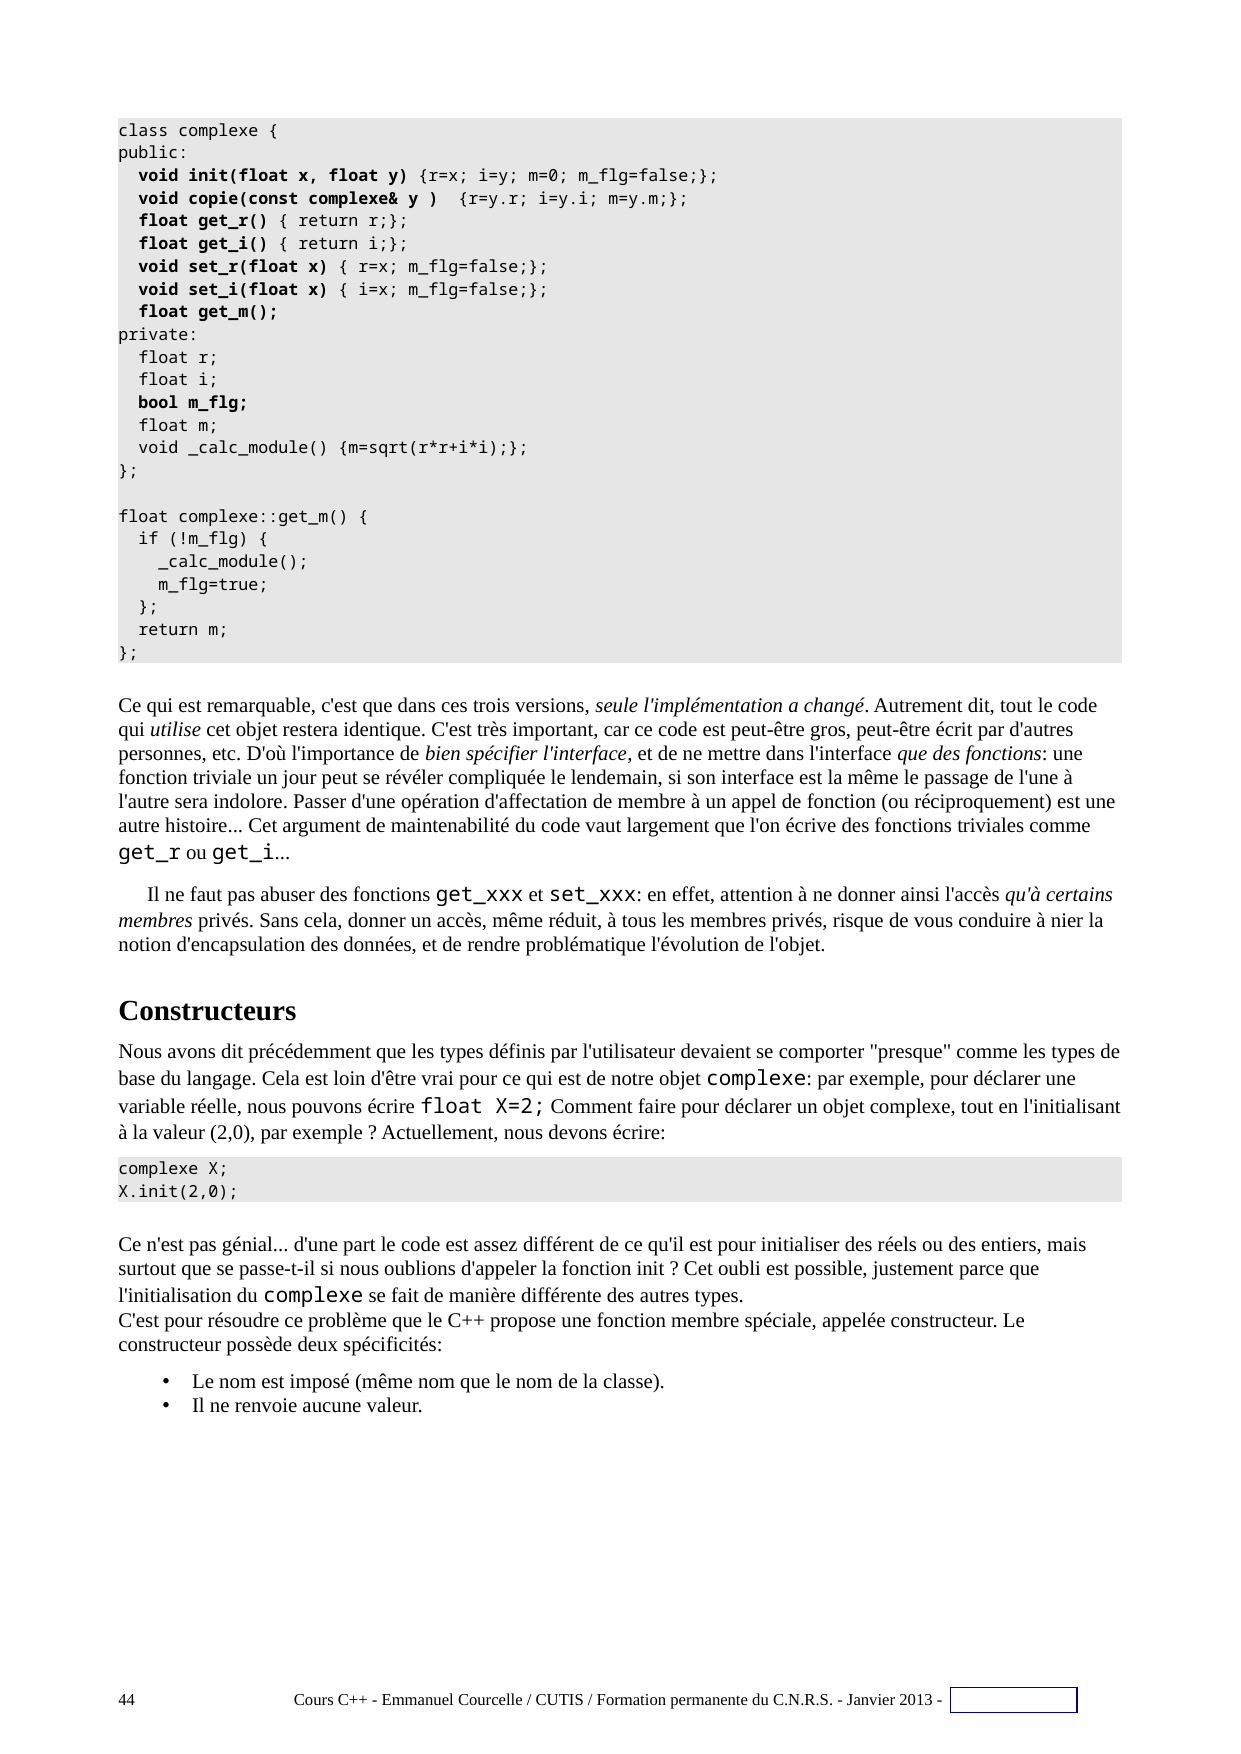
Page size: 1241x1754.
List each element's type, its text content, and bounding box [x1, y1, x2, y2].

text }; [118, 459, 1122, 481]
text float r; [118, 345, 1122, 368]
text private: [118, 322, 1122, 345]
text }; [118, 640, 1122, 663]
text Ce n'est pas génial... d'une part le code est assez différent de ce qu'il est pour initialiser des réels ou des entiers, mais surtout que se passe-t-il si nous oublions d'appeler la fonction init ? Cet oubli est possible, justement parce que l'initialisation du complexe se fait de manière différente des autres types. C'est pour résoudre ce problème que le C++ propose une fonction membre spéciale, appelée constructeur. Le constructeur possède deux spécificités: [118, 1232, 1122, 1356]
text float m; [118, 413, 1122, 436]
list Le nom est imposé (même nom que le nom de la classe). [162, 1369, 1122, 1393]
text class complexe { [118, 118, 1122, 141]
text float get_m(); [118, 300, 1122, 322]
text float get_r() { return r;}; [118, 209, 1122, 232]
text m_flg=true; [118, 572, 1122, 595]
text if (!m_flg) { [118, 527, 1122, 549]
text _calc_module(); [118, 549, 1122, 572]
text complexe X; [118, 1157, 1122, 1179]
text return m; [118, 618, 1122, 640]
subtitle Constructeurs [118, 993, 1122, 1027]
text void set_r(float x) { r=x; m_flg=false;}; [118, 254, 1122, 277]
text bool m_flg; [118, 391, 1122, 413]
text float complexe::get_m() { [118, 504, 1122, 527]
text void set_i(float x) { i=x; m_flg=false;}; [118, 277, 1122, 300]
text void init(float x, float y) {r=x; i=y; m=0; m_flg=false;}; [118, 163, 1122, 186]
text float get_i() { return i;}; [118, 232, 1122, 254]
text Ce qui est remarquable, c'est que dans ces trois versions, seule l'implémentation a changé. Autrement dit, tout le code qui utilise cet objet restera identique. C'est très important, car ce code est peut-être gros, peut-être écrit par d'autres personnes, etc. D'où l'importance de bien spécifier l'interface, et de ne mettre dans l'interface que des fonctions: une fonction triviale un jour peut se révéler compliquée le lendemain, si son interface est la même le passage de l'une à l'autre sera indolore. Passer d'une opération d'affectation de membre à un appel de fonction (ou réciproquement) est une autre histoire... Cet argument de maintenabilité du code vaut largement que l'on écrive des fonctions triviales comme get_r ou get_i... [118, 693, 1122, 865]
text float i; [118, 368, 1122, 391]
text Nous avons dit précédemment que les types définis par l'utilisateur devaient se comporter "presque" comme les types de base du langage. Cela est loin d'être vrai pour ce qui est de notre objet complexe: par exemple, pour déclarer une variable réelle, nous pouvons écrire float X=2; Comment faire pour déclarer un objet complexe, tout en l'initialisant à la valeur (2,0), par exemple ? Actuellement, nous devons écrire: [118, 1039, 1122, 1144]
text void _calc_module() {m=sqrt(r*r+i*i);}; [118, 436, 1122, 459]
text void copie(const complexe& y ) {r=y.r; i=y.i; m=y.m;}; [118, 186, 1122, 209]
text }; [118, 595, 1122, 618]
text X.init(2,0); [118, 1179, 1122, 1202]
list Il ne renvoie aucune valeur. [162, 1393, 1122, 1417]
text Il ne faut pas abuser des fonctions get_xxx et set_xxx: en effet, attention à ne donner ainsi l'accès qu'à certains membres privés. Sans cela, donner un accès, même réduit, à tous les membres privés, risque de vous conduire à nier la notion d'encapsulation des données, et de rendre problématique l'évolution de l'objet. [118, 878, 1122, 956]
text public: [118, 141, 1122, 163]
